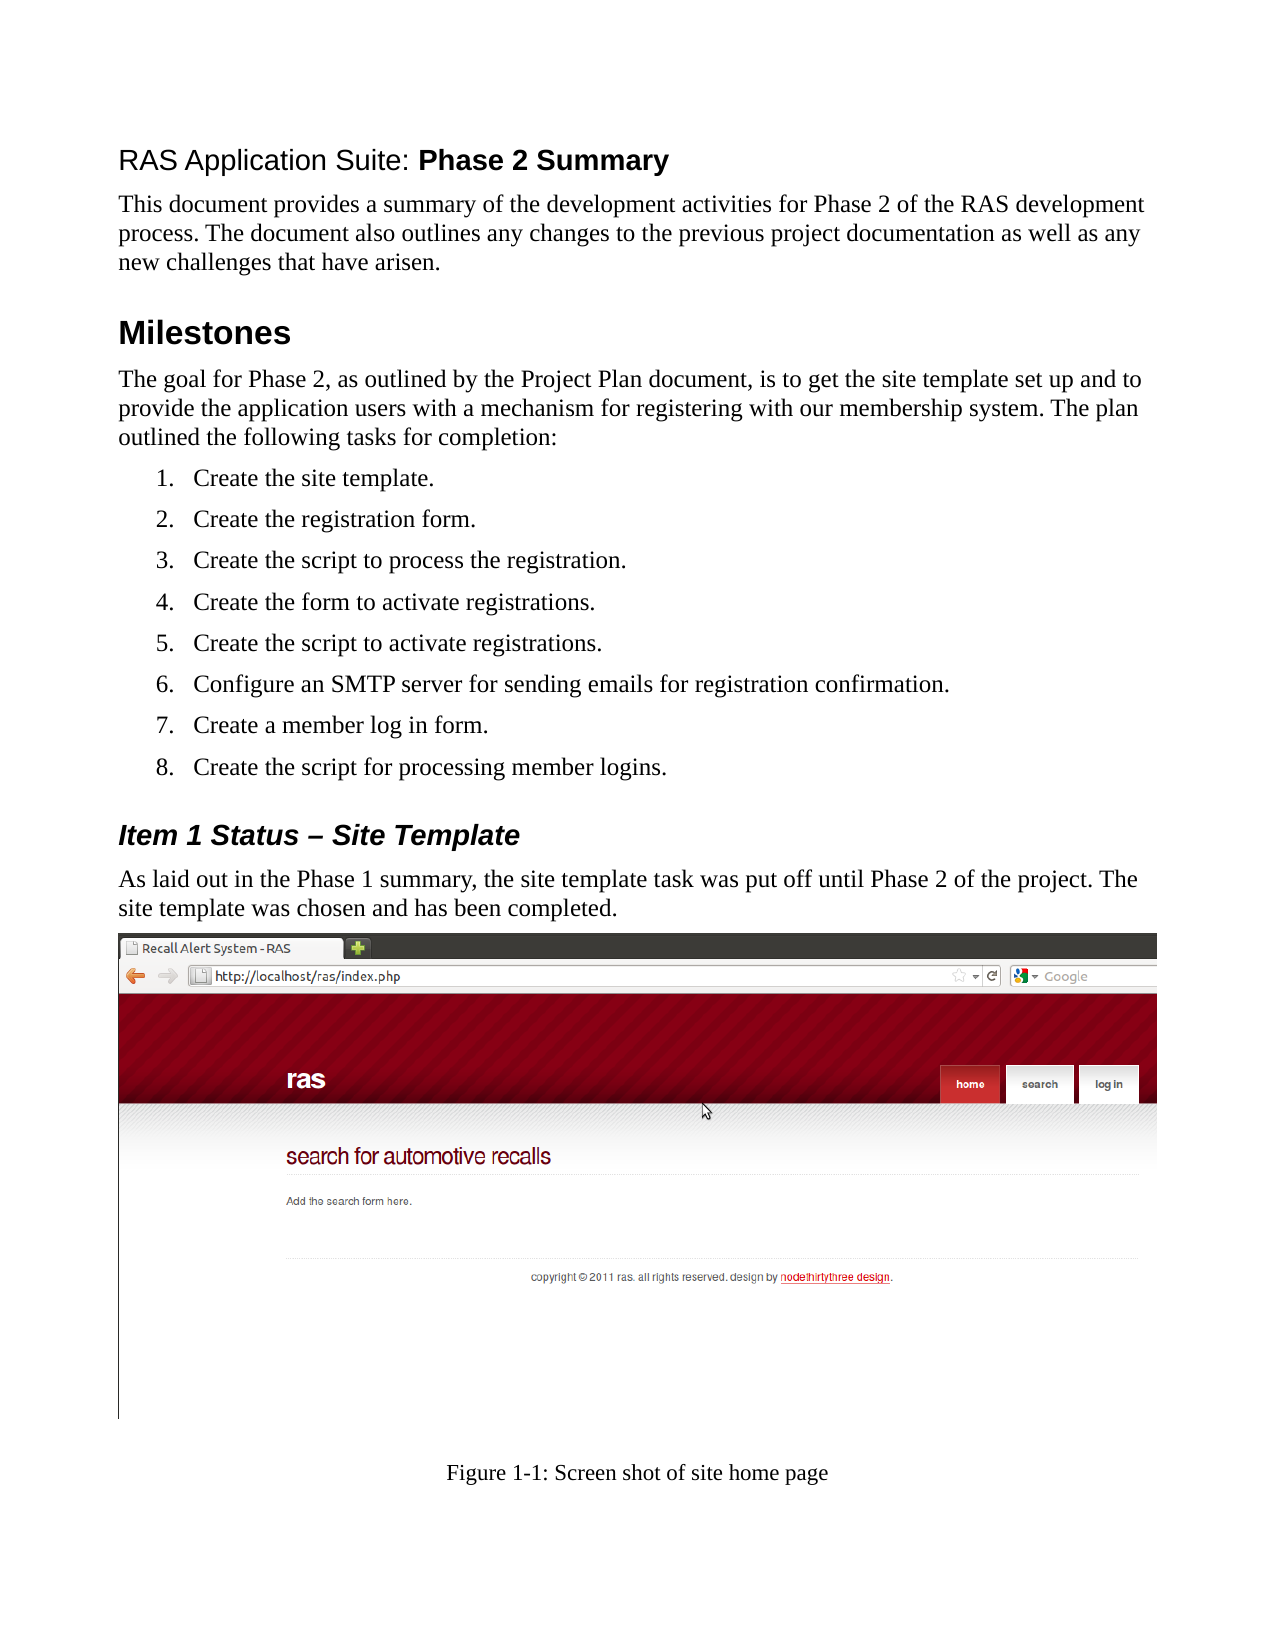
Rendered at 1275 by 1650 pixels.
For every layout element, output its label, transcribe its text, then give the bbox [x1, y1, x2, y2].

list Create the script to activate registrations. [156, 628, 1157, 657]
subtitle Milestones [118, 313, 1157, 352]
list Create the registration form. [156, 504, 1157, 533]
text The goal for Phase 2, as outlined by the Project Plan document, is to get the site template set up and to provide the application users with a mechanism for registering with our membership system. The plan outlined the following tasks for completion: [118, 364, 1157, 450]
list Create the script to process the registration. [156, 545, 1157, 574]
text This document provides a summary of the development activities for Phase 2 of the RAS development process. The document also outlines any changes to the previous project documentation as well as any new challenges that have arisen. [118, 189, 1157, 275]
text As laid out in the Phase 1 summary, the site template task was put off until Phase 2 of the project. The site template was chosen and has been completed. [118, 864, 1157, 921]
list Configure an SMTP server for sending emails for registration confirmation. [156, 669, 1157, 698]
picture [118, 933, 1157, 1419]
list Create the site template. [156, 463, 1157, 492]
subtitle RAS Application Suite: Phase 2 Summary [118, 143, 1157, 177]
list Create the form to activate registrations. [156, 587, 1157, 615]
list Create the script for processing member logins. [156, 752, 1157, 780]
subtitle Item 1 Status – Site Template [118, 818, 1157, 851]
text Figure 1-1: Screen shot of site home page [118, 1459, 1157, 1486]
list Create a member log in form. [156, 710, 1157, 739]
